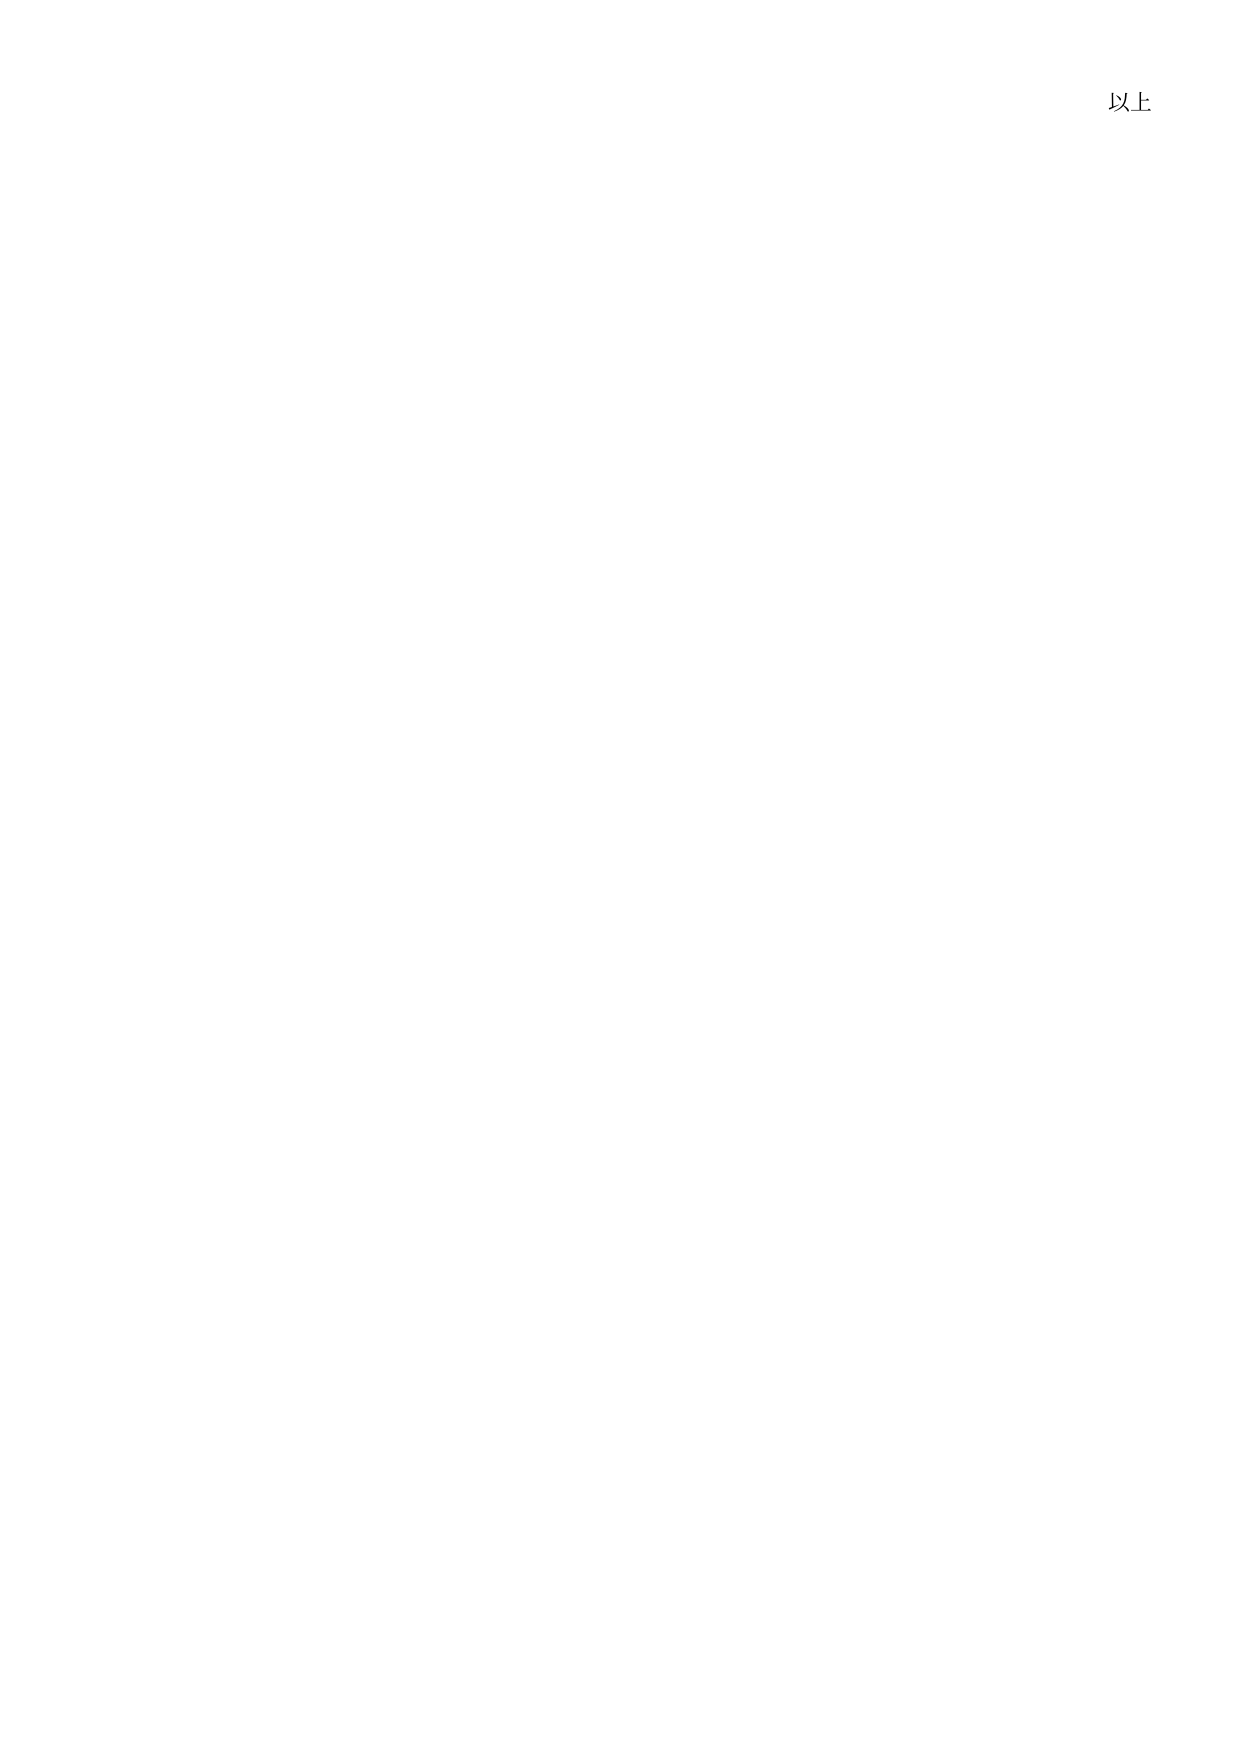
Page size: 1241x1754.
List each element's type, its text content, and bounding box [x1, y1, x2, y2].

text 以上 [88, 88, 1152, 116]
